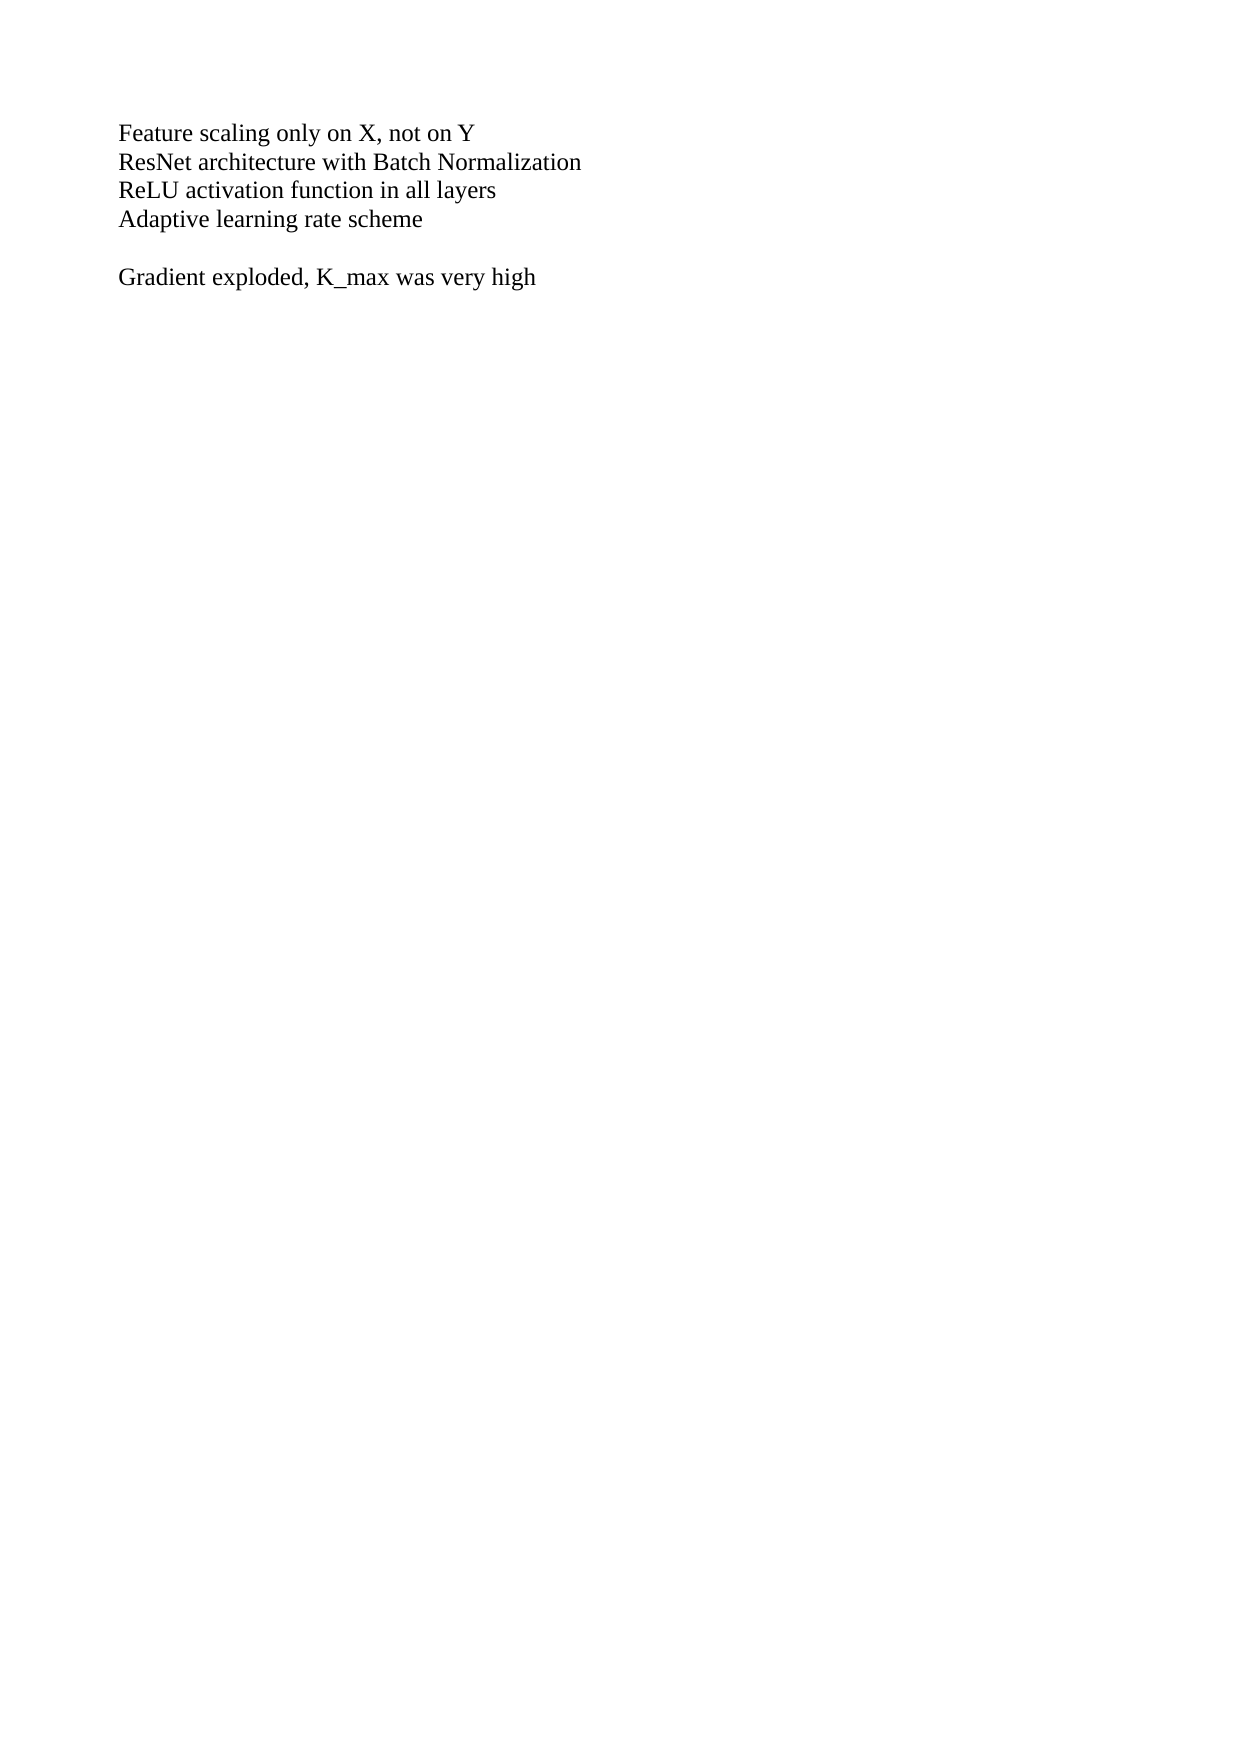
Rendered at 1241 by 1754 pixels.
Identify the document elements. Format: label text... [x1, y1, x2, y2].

text ReLU activation function in all layers [118, 176, 1122, 204]
text Gradient exploded, K_max was very high [118, 262, 1122, 291]
text ResNet architecture with Batch Normalization [118, 147, 1122, 176]
text Feature scaling only on X, not on Y [118, 118, 1122, 147]
text Adaptive learning rate scheme [118, 204, 1122, 233]
